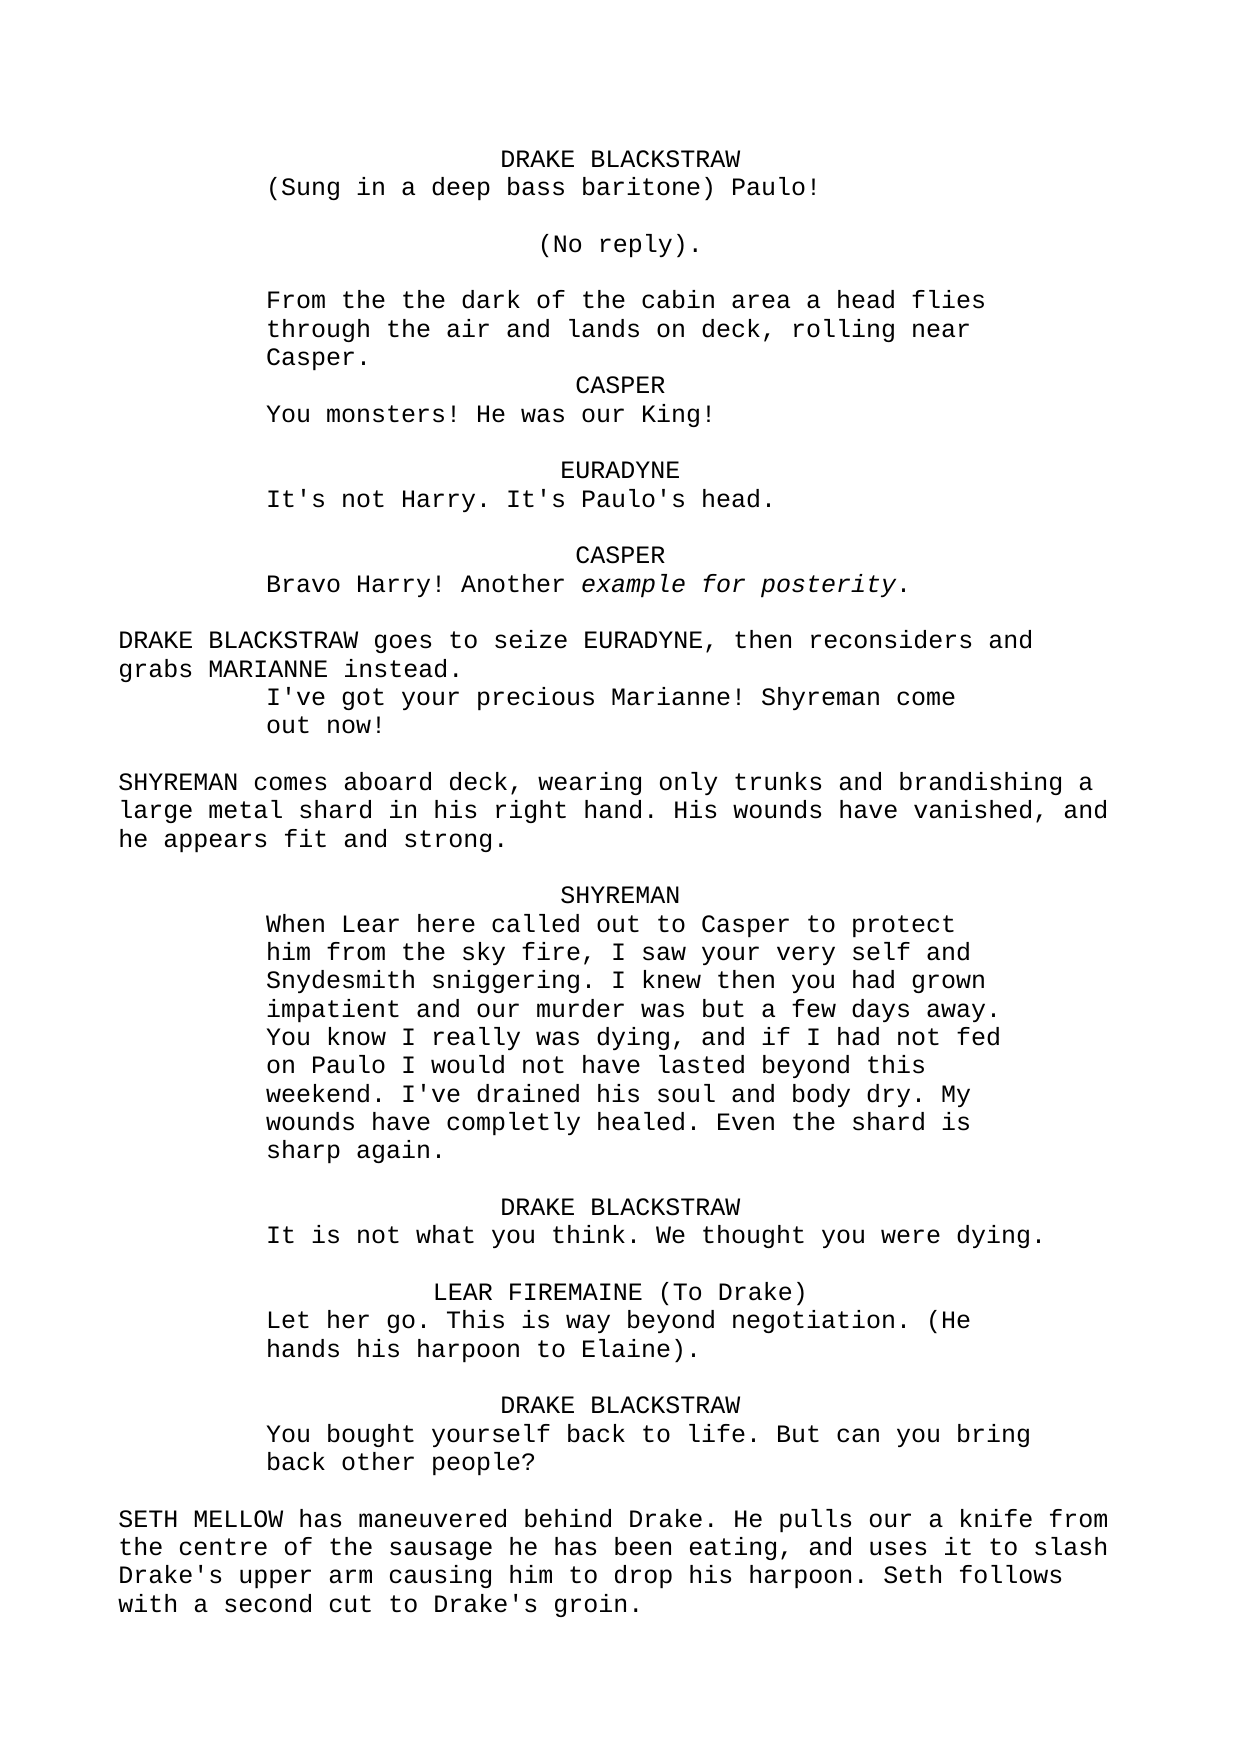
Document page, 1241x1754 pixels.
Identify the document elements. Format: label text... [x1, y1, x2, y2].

text From the the dark of the cabin area a head flies [118, 288, 1122, 316]
text Casper. [118, 345, 1122, 373]
text (Sung in a deep bass baritone) Paulo! [118, 175, 1122, 203]
text on Paulo I would not have lasted beyond this [118, 1053, 1122, 1081]
text You bought yourself back to life. But can you bring [118, 1421, 1122, 1450]
text DRAKE BLACKSTRAW [118, 1393, 1122, 1421]
text weekend. I've drained his soul and body dry. My [118, 1081, 1122, 1110]
text It is not what you think. We thought you were dying. [118, 1223, 1122, 1251]
text back other people? [118, 1450, 1122, 1478]
text out now! [118, 713, 1122, 741]
text wounds have completly healed. Even the shard is [118, 1110, 1122, 1138]
text SETH MELLOW has maneuvered behind Drake. He pulls our a knife from the centre of the sausage he has been eating, and uses it to slash Drake's upper arm causing him to drop his harpoon. Seth follows with a second cut to Drake's groin. [118, 1506, 1122, 1620]
text CASPER [118, 373, 1122, 401]
text (No reply). [118, 231, 1122, 260]
text sharp again. [118, 1138, 1122, 1166]
text SHYREMAN [118, 883, 1122, 911]
text DRAKE BLACKSTRAW [118, 1195, 1122, 1223]
text hands his harpoon to Elaine). [118, 1336, 1122, 1365]
text When Lear here called out to Casper to protect [118, 911, 1122, 940]
text I've got your precious Marianne! Shyreman come [118, 685, 1122, 713]
text DRAKE BLACKSTRAW goes to seize EURADYNE, then reconsiders and grabs MARIANNE instead. [118, 628, 1122, 685]
text You monsters! He was our King! [118, 401, 1122, 430]
text EURADYNE [118, 458, 1122, 486]
text Snydesmith sniggering. I knew then you had grown impatient and our murder was but a few days away. [118, 968, 1122, 1025]
text DRAKE BLACKSTRAW [118, 146, 1122, 175]
text through the air and lands on deck, rolling near [118, 316, 1122, 345]
text Let her go. This is way beyond negotiation. (He [118, 1308, 1122, 1336]
text It's not Harry. It's Paulo's head. [118, 486, 1122, 515]
text Bravo Harry! Another example for posterity. [118, 571, 1122, 600]
text him from the sky fire, I saw your very self and [118, 940, 1122, 968]
text You know I really was dying, and if I had not fed [118, 1025, 1122, 1053]
text CASPER [118, 543, 1122, 571]
text SHYREMAN comes aboard deck, wearing only trunks and brandishing a large metal shard in his right hand. His wounds have vanished, and he appears fit and strong. [118, 770, 1122, 855]
text LEAR FIREMAINE (To Drake) [118, 1280, 1122, 1308]
